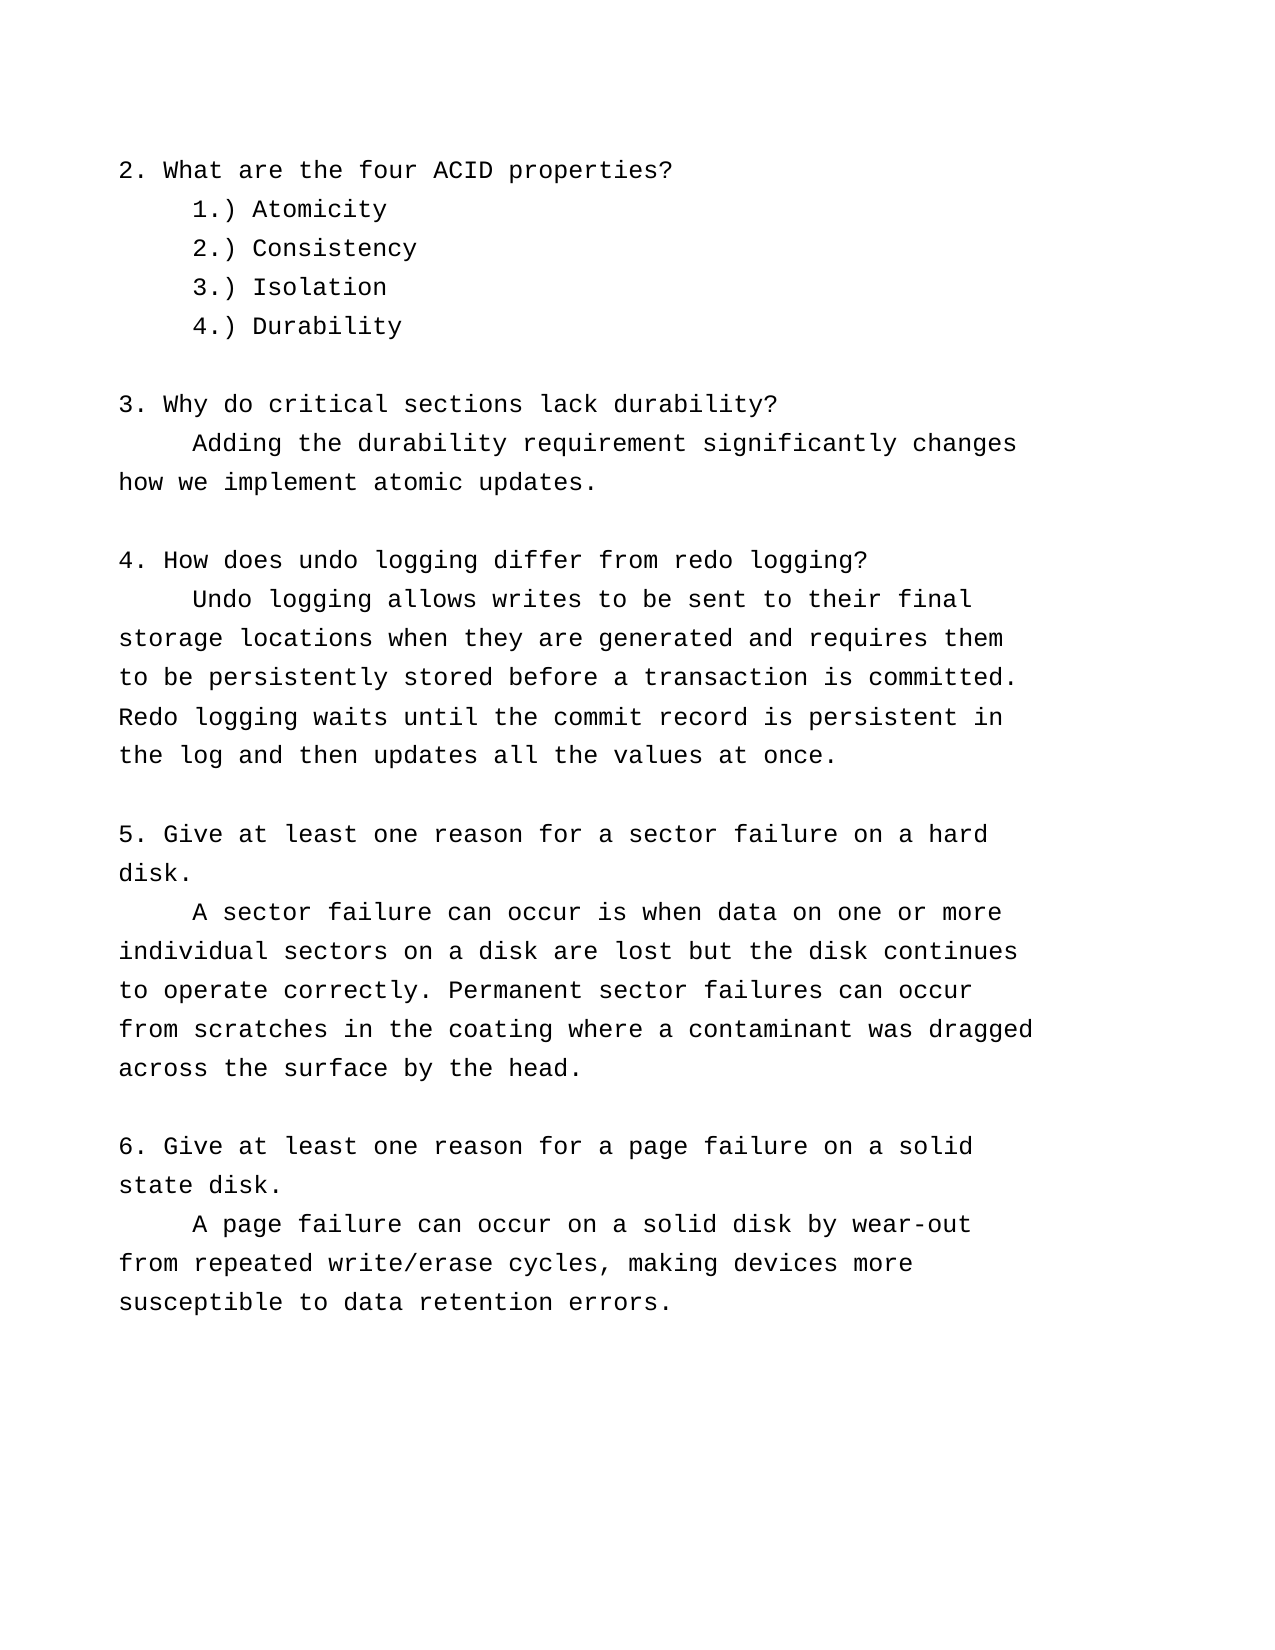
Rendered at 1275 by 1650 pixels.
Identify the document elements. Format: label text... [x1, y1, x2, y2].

text 3.) Isolation [118, 274, 1041, 303]
text A page failure can occur on a solid disk by wear-out from repeated write/erase cycles, making devices more susceptible to data retention errors. [118, 1212, 1041, 1318]
text 4. How does undo logging differ from redo logging? [118, 548, 1041, 576]
text Undo logging allows writes to be sent to their final storage locations when they are generated and requires them to be persistently stored before a transaction is committed. Redo logging waits until the commit record is persistent in the log and then updates all the values at once. [118, 587, 1041, 771]
text 2. What are the four ACID properties? [118, 157, 1041, 186]
text Adding the durability requirement significantly changes how we implement atomic updates. [118, 431, 1041, 498]
text 1.) Atomicity [118, 196, 1041, 224]
text 5. Give at least one reason for a sector failure on a hard disk. [118, 821, 1041, 889]
text 2.) Consistency [118, 235, 1041, 264]
text 4.) Durability [118, 313, 1041, 342]
text A sector failure can occur is when data on one or more individual sectors on a disk are lost but the disk continues to operate correctly. Permanent sector failures can occur from scratches in the coating where a contaminant was dragged across the surface by the head. [118, 899, 1041, 1084]
text 3. Why do critical sections lack durability? [118, 392, 1041, 420]
text 6. Give at least one reason for a page failure on a solid state disk. [118, 1134, 1041, 1201]
